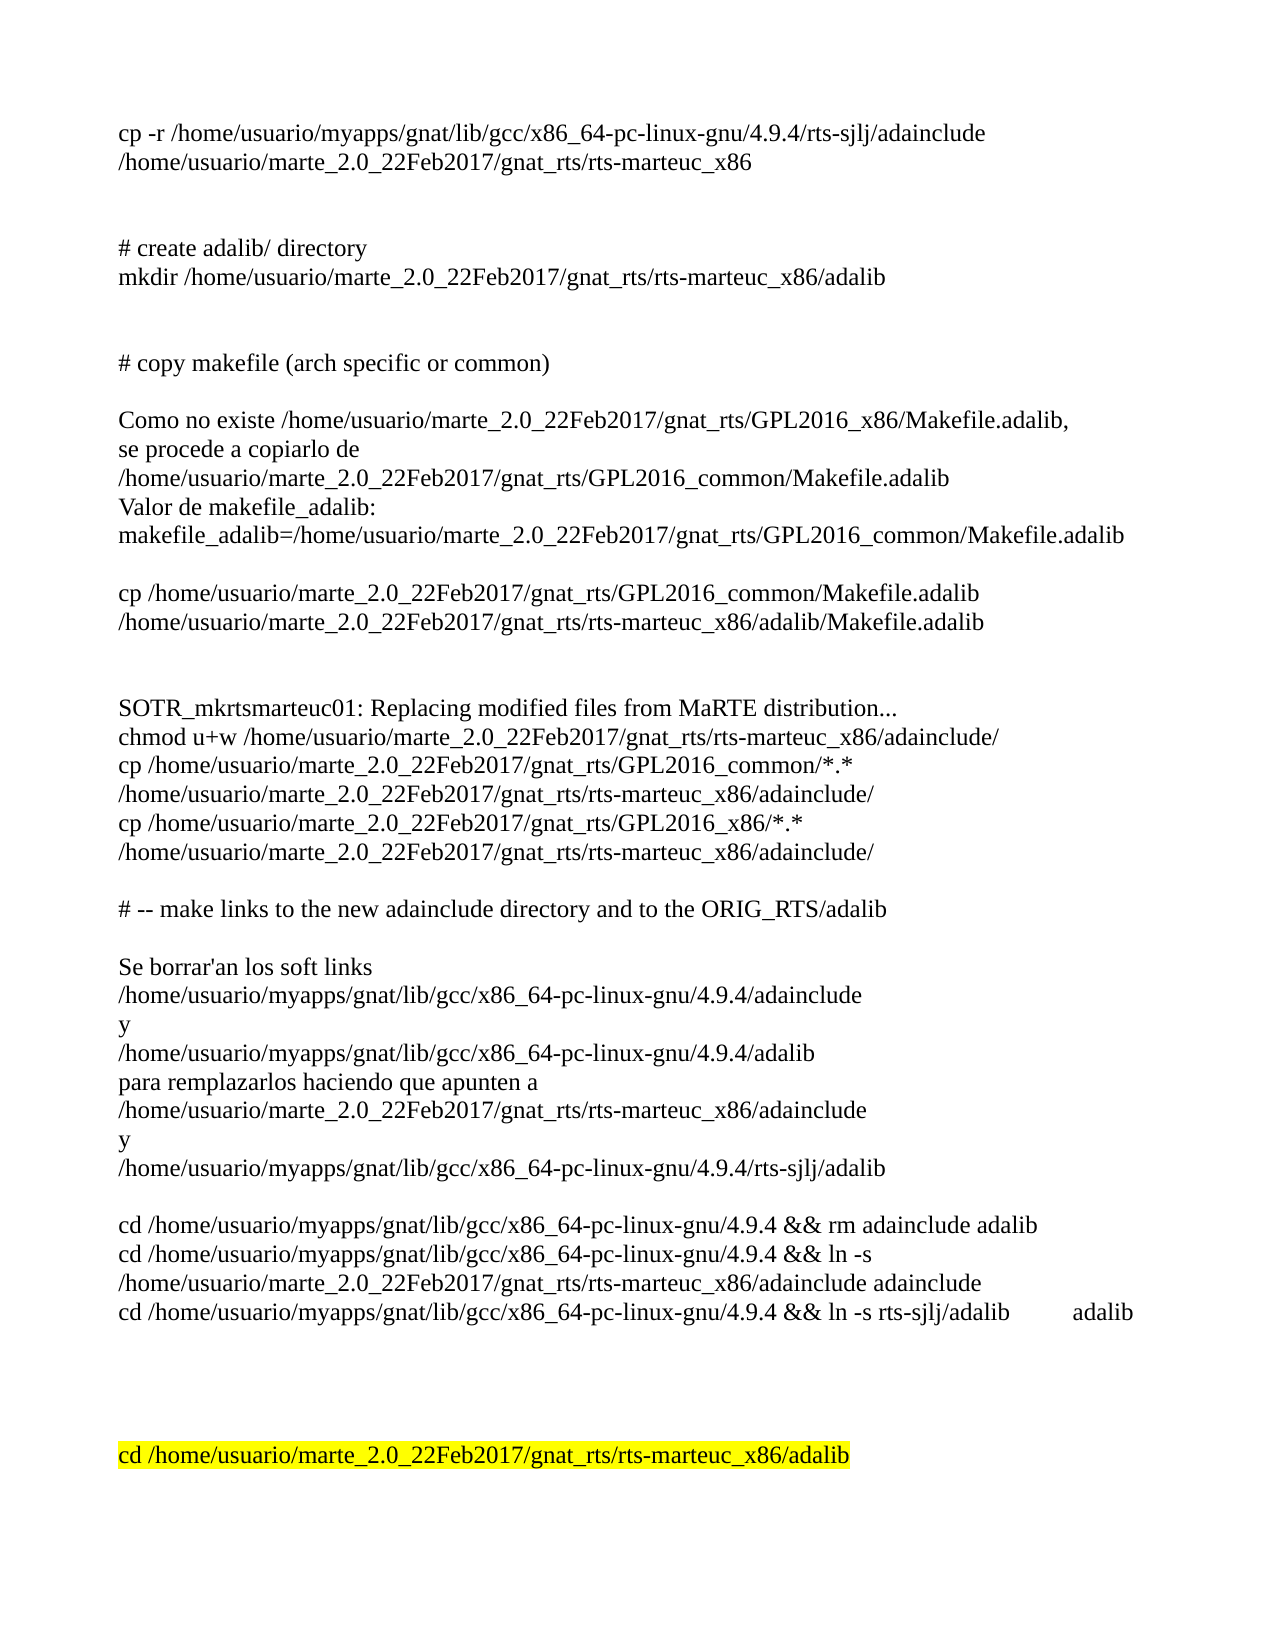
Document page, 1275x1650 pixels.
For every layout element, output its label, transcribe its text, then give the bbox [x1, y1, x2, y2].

text # copy makefile (arch specific or common) [118, 348, 1157, 377]
text cp /home/usuario/marte_2.0_22Feb2017/gnat_rts/GPL2016_common/*.* /home/usuario/marte_2.0_22Feb2017/gnat_rts/rts-marteuc_x86/adainclude/ [118, 751, 1157, 808]
text makefile_adalib=/home/usuario/marte_2.0_22Feb2017/gnat_rts/GPL2016_common/Makefile.adalib [118, 521, 1157, 549]
text para remplazarlos haciendo que apunten a [118, 1067, 1157, 1096]
text cd /home/usuario/myapps/gnat/lib/gcc/x86_64-pc-linux-gnu/4.9.4 && rm adainclude adalib [118, 1211, 1157, 1239]
text chmod u+w /home/usuario/marte_2.0_22Feb2017/gnat_rts/rts-marteuc_x86/adainclude/ [118, 722, 1157, 751]
text Se borrar'an los soft links [118, 952, 1157, 981]
text /home/usuario/myapps/gnat/lib/gcc/x86_64-pc-linux-gnu/4.9.4/adalib [118, 1038, 1157, 1067]
text mkdir /home/usuario/marte_2.0_22Feb2017/gnat_rts/rts-marteuc_x86/adalib [118, 262, 1157, 291]
text # -- make links to the new adainclude directory and to the ORIG_RTS/adalib [118, 894, 1157, 923]
text /home/usuario/myapps/gnat/lib/gcc/x86_64-pc-linux-gnu/4.9.4/adainclude [118, 981, 1157, 1009]
text # create adalib/ directory [118, 233, 1157, 262]
text se procede a copiarlo de [118, 434, 1157, 463]
text /home/usuario/marte_2.0_22Feb2017/gnat_rts/rts-marteuc_x86/adainclude [118, 1096, 1157, 1124]
text Valor de makefile_adalib: [118, 492, 1157, 521]
text Como no existe /home/usuario/marte_2.0_22Feb2017/gnat_rts/GPL2016_x86/Makefile.adalib, [118, 406, 1157, 434]
text cd /home/usuario/myapps/gnat/lib/gcc/x86_64-pc-linux-gnu/4.9.4 && ln -s /home/usuario/marte_2.0_22Feb2017/gnat_rts/rts-marteuc_x86/adainclude adainclude [118, 1239, 1157, 1297]
text cd /home/usuario/myapps/gnat/lib/gcc/x86_64-pc-linux-gnu/4.9.4 && ln -s rts-sjlj/adalib adalib [118, 1297, 1157, 1326]
text /home/usuario/marte_2.0_22Feb2017/gnat_rts/GPL2016_common/Makefile.adalib [118, 463, 1157, 492]
text y [118, 1009, 1157, 1038]
text cd /home/usuario/marte_2.0_22Feb2017/gnat_rts/rts-marteuc_x86/adalib [118, 1441, 1157, 1469]
text SOTR_mkrtsmarteuc01: Replacing modified files from MaRTE distribution... [118, 693, 1157, 722]
text cp -r /home/usuario/myapps/gnat/lib/gcc/x86_64-pc-linux-gnu/4.9.4/rts-sjlj/adainclude /home/usuario/marte_2.0_22Feb2017/gnat_rts/rts-marteuc_x86 [118, 118, 1157, 176]
text /home/usuario/myapps/gnat/lib/gcc/x86_64-pc-linux-gnu/4.9.4/rts-sjlj/adalib [118, 1153, 1157, 1182]
text cp /home/usuario/marte_2.0_22Feb2017/gnat_rts/GPL2016_common/Makefile.adalib /home/usuario/marte_2.0_22Feb2017/gnat_rts/rts-marteuc_x86/adalib/Makefile.adalib [118, 578, 1157, 636]
text y [118, 1124, 1157, 1153]
text cp /home/usuario/marte_2.0_22Feb2017/gnat_rts/GPL2016_x86/*.* /home/usuario/marte_2.0_22Feb2017/gnat_rts/rts-marteuc_x86/adainclude/ [118, 808, 1157, 866]
